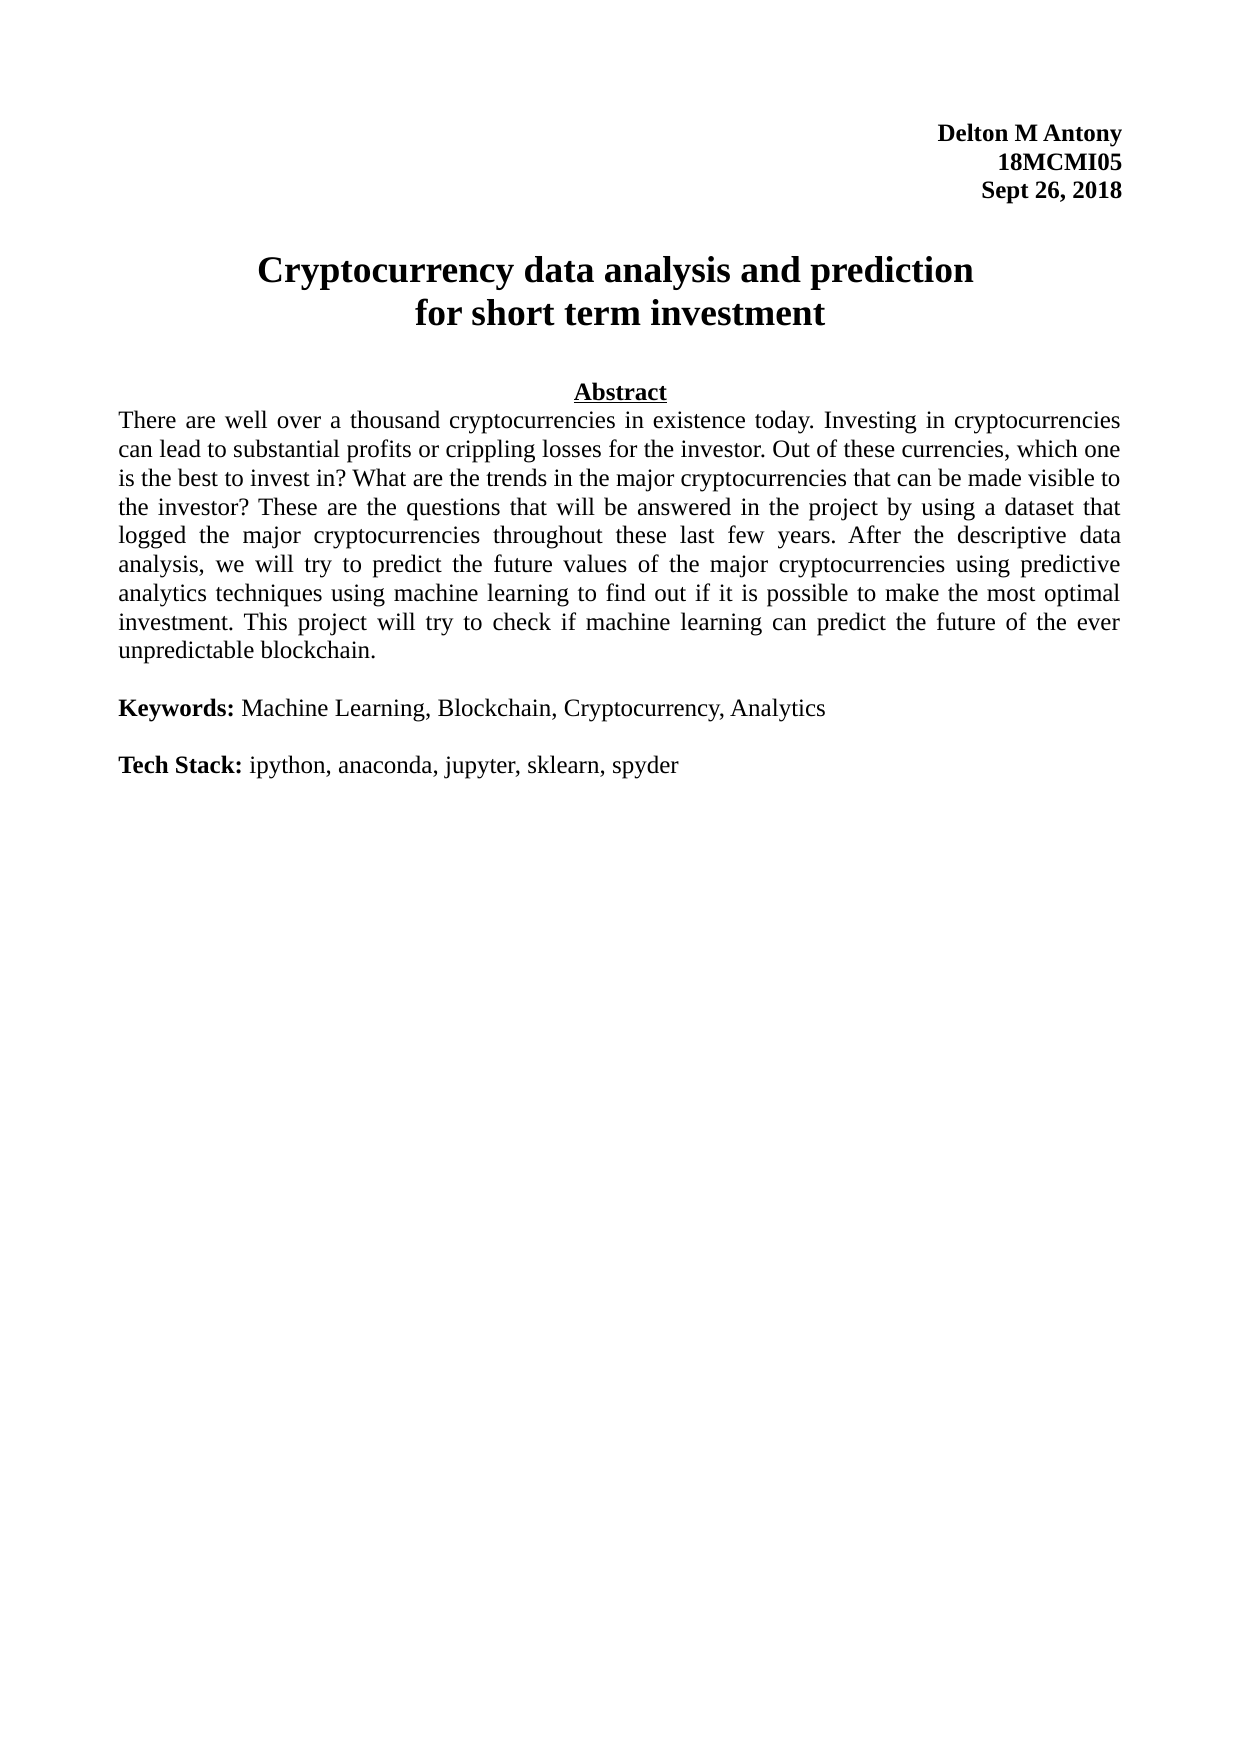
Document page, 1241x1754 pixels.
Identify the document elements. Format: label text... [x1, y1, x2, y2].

text Tech Stack: ipython, anaconda, jupyter, sklearn, spyder [118, 751, 1122, 779]
text Cryptocurrency data analysis and prediction [118, 247, 1122, 291]
text Abstract [118, 377, 1122, 406]
text There are well over a thousand cryptocurrencies in existence today. Investing in cryptocurrencies can lead to substantial profits or crippling losses for the investor. Out of these currencies, which one is the best to invest in? What are the trends in the major cryptocurrencies that can be made visible to the investor? These are the questions that will be answered in the project by using a dataset that logged the major cryptocurrencies throughout these last few years. After the descriptive data analysis, we will try to predict the future values of the major cryptocurrencies using predictive analytics techniques using machine learning to find out if it is possible to make the most optimal investment. This project will try to check if machine learning can predict the future of the ever unpredictable blockchain. [118, 406, 1122, 664]
text for short term investment [118, 291, 1122, 334]
text Keywords: Machine Learning, Blockchain, Cryptocurrency, Analytics [118, 693, 1122, 722]
text 18MCMI05 [118, 147, 1122, 176]
text Sept 26, 2018 [118, 176, 1122, 204]
text Delton M Antony [118, 118, 1122, 147]
